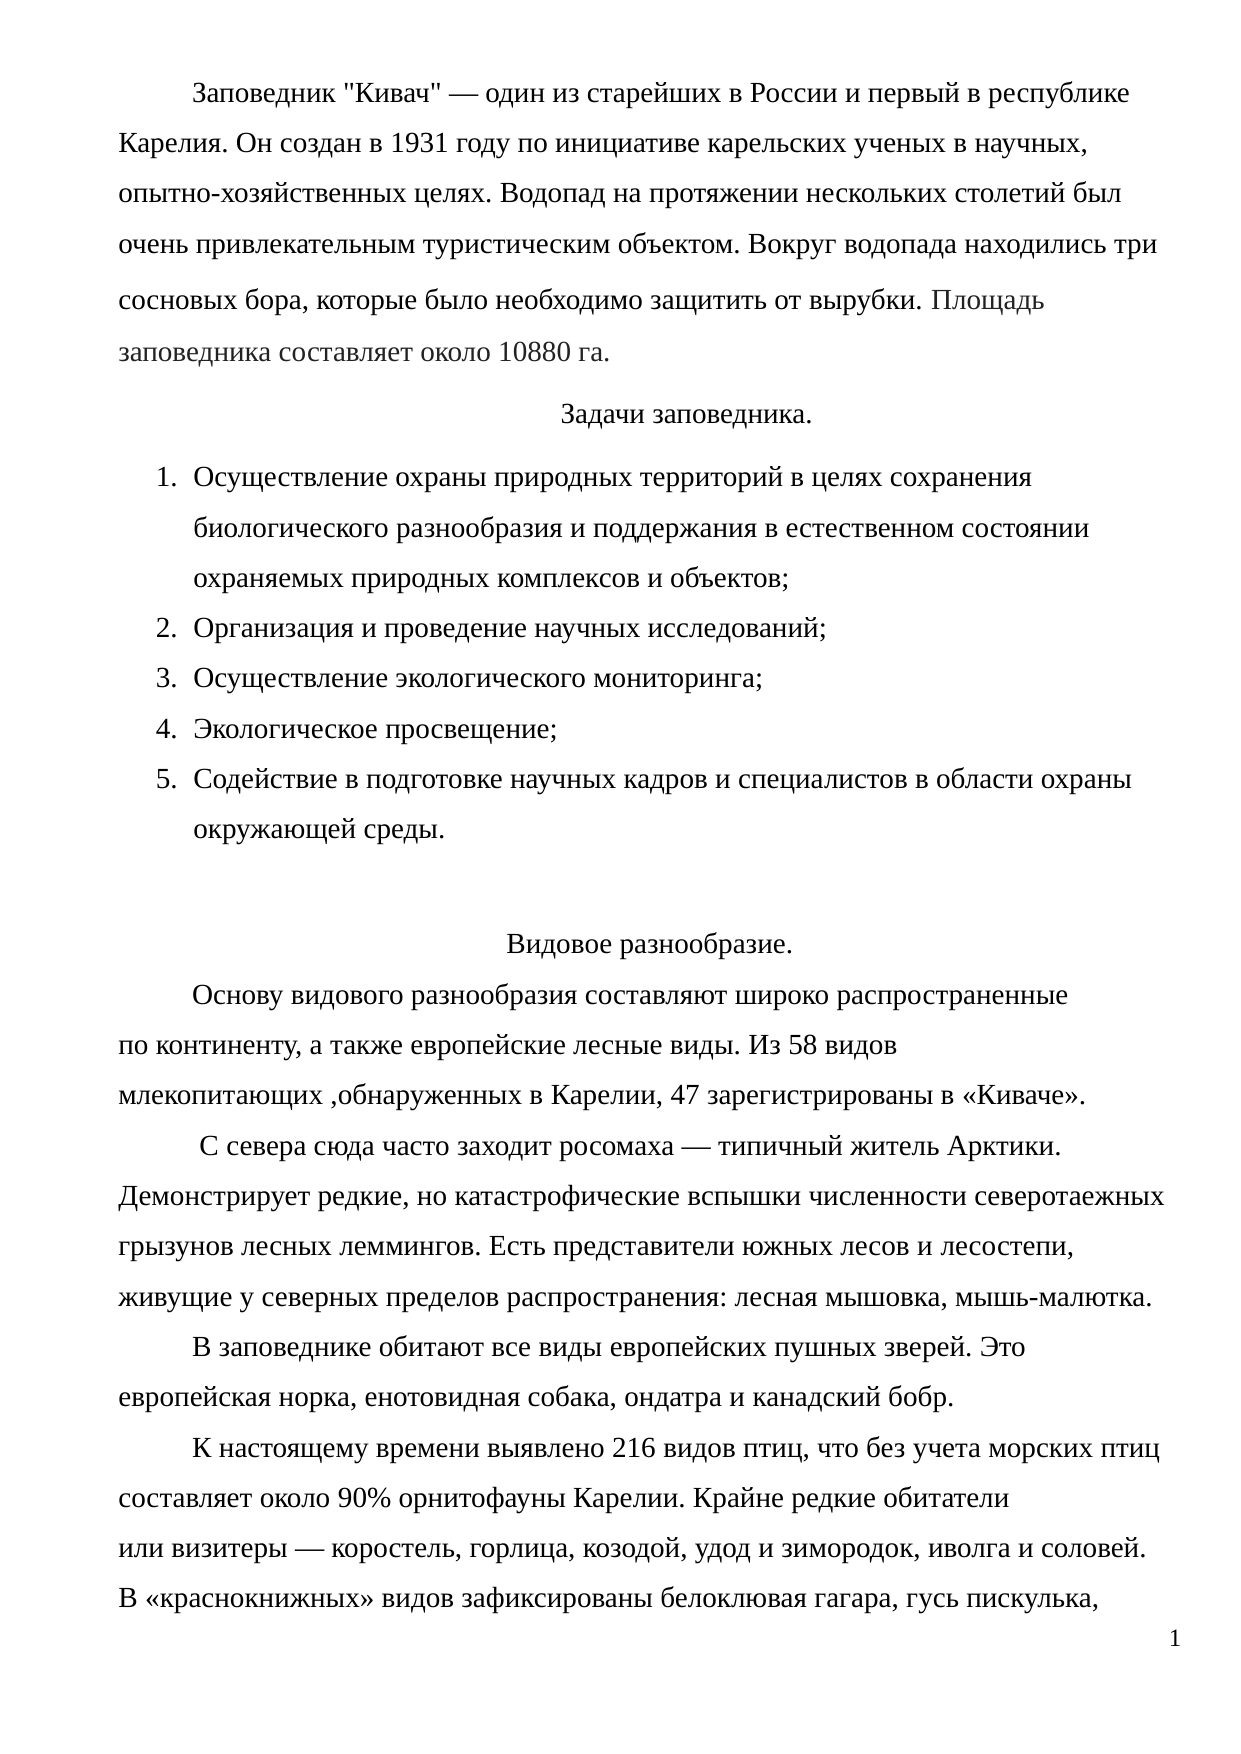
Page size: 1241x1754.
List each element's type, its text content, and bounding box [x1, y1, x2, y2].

text В заповеднике обитают все виды европейских пушных зверей. Это европейская норка, енотовидная собака, ондатра и канадский бобр. [118, 1329, 1181, 1413]
text Видовое разнообразие. [118, 927, 1181, 960]
list Осуществление экологического мониторинга; [156, 661, 1181, 694]
list Осуществление охраны природных территорий в целях сохранения биологического разнообразия и поддержания в естественном состоянии охраняемых природных комплексов и объектов; [156, 459, 1181, 593]
text Задачи заповедника. [118, 397, 1181, 430]
list Экологическое просвещение; [156, 711, 1181, 744]
list Организация и проведение научных исследований; [156, 610, 1181, 644]
text С севера сюда часто заходит росомаха — типичный житель Арктики. Демонстрирует редкие, но катастрофические вспышки численности северотаежных грызунов лесных леммингов. Есть представители южных лесов и лесостепи, живущие у северных пределов распространения: лесная мышовка, мышь-малютка. [118, 1128, 1181, 1312]
text Основу видового разнообразия составляют широко распространенные по континенту, а также европейские лесные виды. Из 58 видов млекопитающих ,обнаруженных в Карелии, 47 зарегистрированы в «Киваче». [118, 977, 1181, 1111]
list Содействие в подготовке научных кадров и специалистов в области охраны окружающей среды. [156, 761, 1181, 845]
text Заповедник "Кивач" — один из старейших в России и первый в республике Карелия. Он создан в 1931 году по инициативе карельских ученых в научных, опытно-хозяйственных целях. Водопад на протяжении нескольких столетий был очень привлекательным туристическим объектом. Вокруг водопада находились три сосновых бора, которые было необходимо защитить от вырубки. Площадь заповедника составляет около 10880 га. [118, 75, 1181, 367]
text К настоящему времени выявлено 216 видов птиц, что без учета морских птиц составляет около 90% орнитофауны Карелии. Крайне редкие обитатели или визитеры — коростель, горлица, козодой, удод и зимородок, иволга и соловей. В «краснокнижных» видов зафиксированы белоклювая гагара, гусь пискулька, [118, 1430, 1181, 1614]
